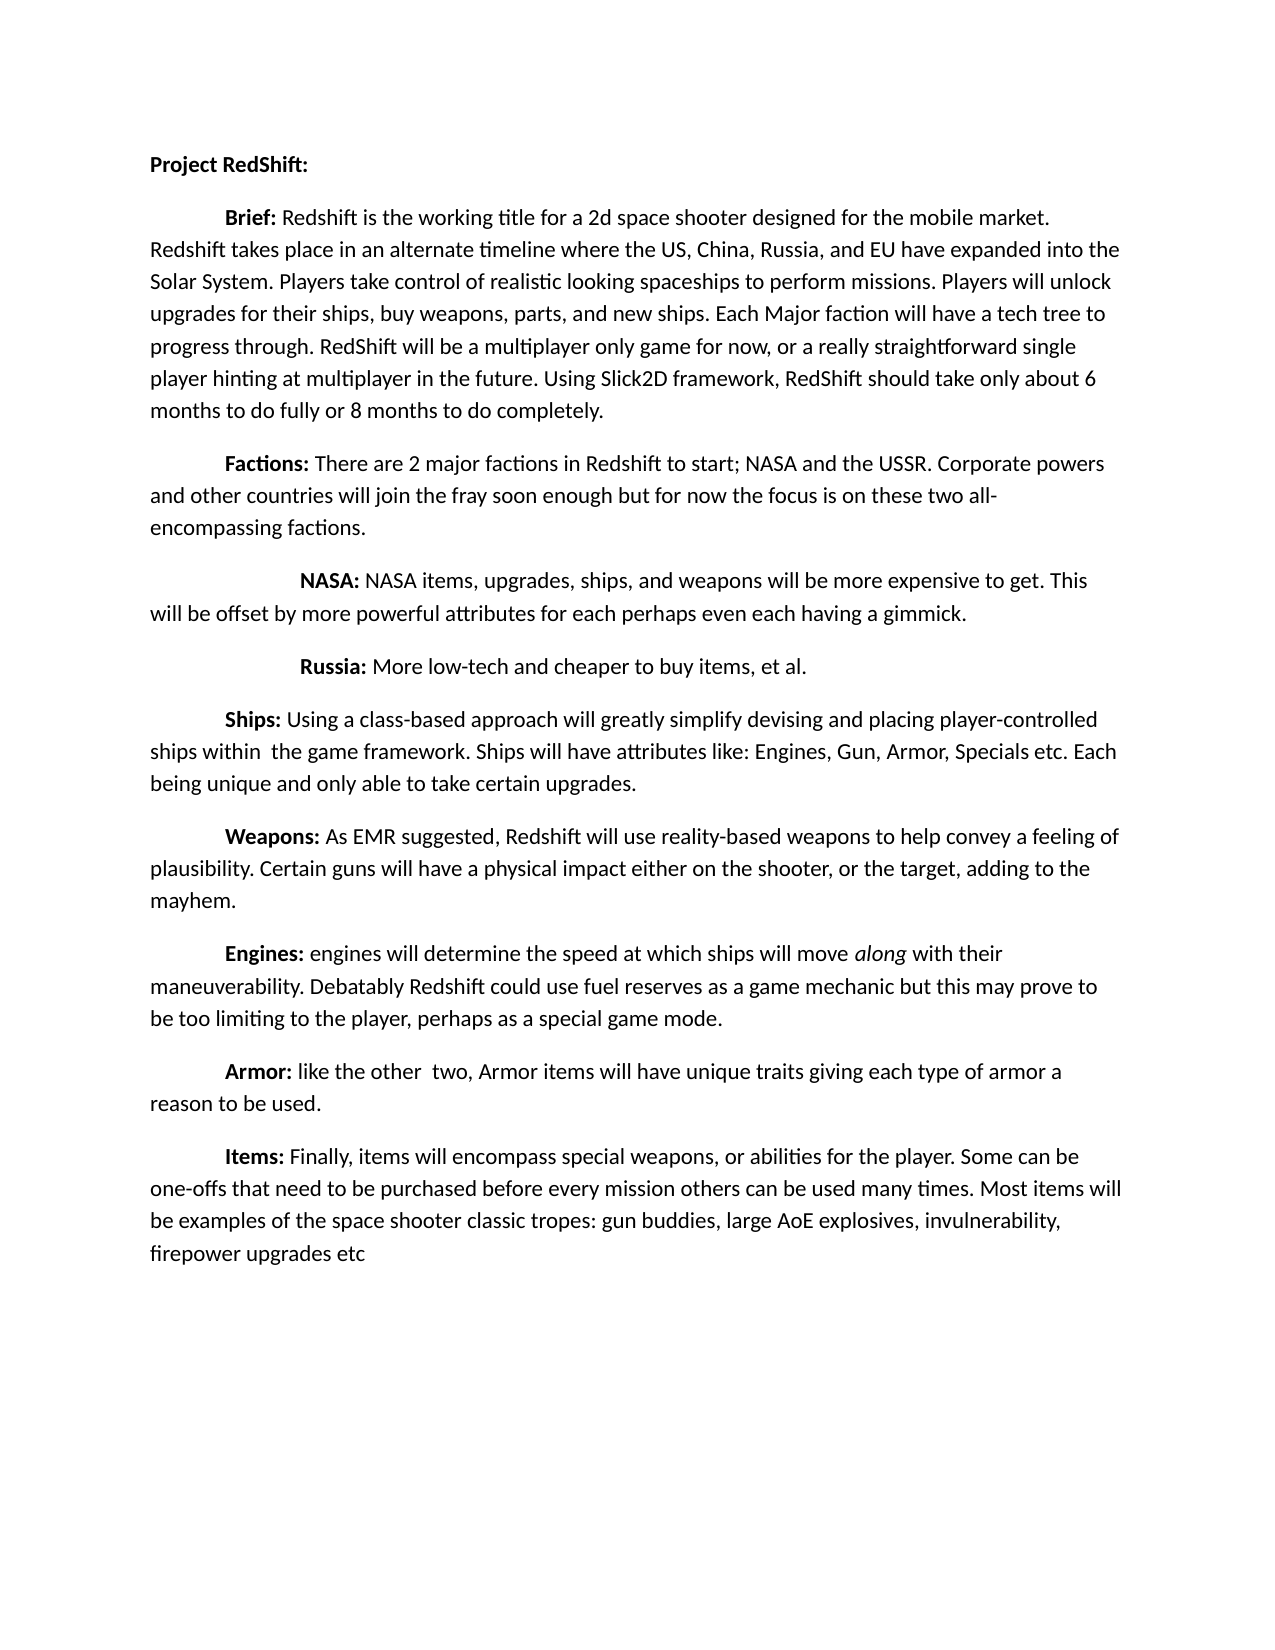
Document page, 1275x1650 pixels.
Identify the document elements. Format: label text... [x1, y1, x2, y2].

text Armor: like the other two, Armor items will have unique traits giving each type of armor a reason to be used. [150, 1057, 1125, 1117]
text Weapons: As EMR suggested, Redshift will use reality-based weapons to help convey a feeling of plausibility. Certain guns will have a physical impact either on the shooter, or the target, adding to the mayhem. [150, 822, 1125, 914]
text Items: Finally, items will encompass special weapons, or abilities for the player. Some can be one-offs that need to be purchased before every mission others can be used many times. Most items will be examples of the space shooter classic tropes: gun buddies, large AoE explosives, invulnerability, firepower upgrades etc [150, 1142, 1125, 1267]
text Factions: There are 2 major factions in Redshift to start; NASA and the USSR. Corporate powers and other countries will join the fray soon enough but for now the focus is on these two all-encompassing factions. [150, 449, 1125, 542]
text NASA: NASA items, upgrades, ships, and weapons will be more expensive to get. This will be offset by more powerful attributes for each perhaps even each having a gimmick. [150, 567, 1125, 627]
text Ships: Using a class-based approach will greatly simplify devising and placing player-controlled ships within the game framework. Ships will have attributes like: Engines, Gun, Armor, Specials etc. Each being unique and only able to take certain upgrades. [150, 705, 1125, 797]
text Engines: engines will determine the speed at which ships will move along with their maneuverability. Debatably Redshift could use fuel reserves as a game mechanic but this may prove to be too limiting to the player, perhaps as a special game mode. [150, 939, 1125, 1032]
text Brief: Redshift is the working title for a 2d space shooter designed for the mobile market. Redshift takes place in an alternate timeline where the US, China, Russia, and EU have expanded into the Solar System. Players take control of realistic looking spaceships to perform missions. Players will unlock upgrades for their ships, buy weapons, parts, and new ships. Each Major faction will have a tech tree to progress through. RedShift will be a multiplayer only game for now, or a really straightforward single player hinting at multiplayer in the future. Using Slick2D framework, RedShift should take only about 6 months to do fully or 8 months to do completely. [150, 203, 1125, 424]
text Project RedShift: [150, 150, 1125, 178]
text Russia: More low-tech and cheaper to buy items, et al. [150, 652, 1125, 680]
